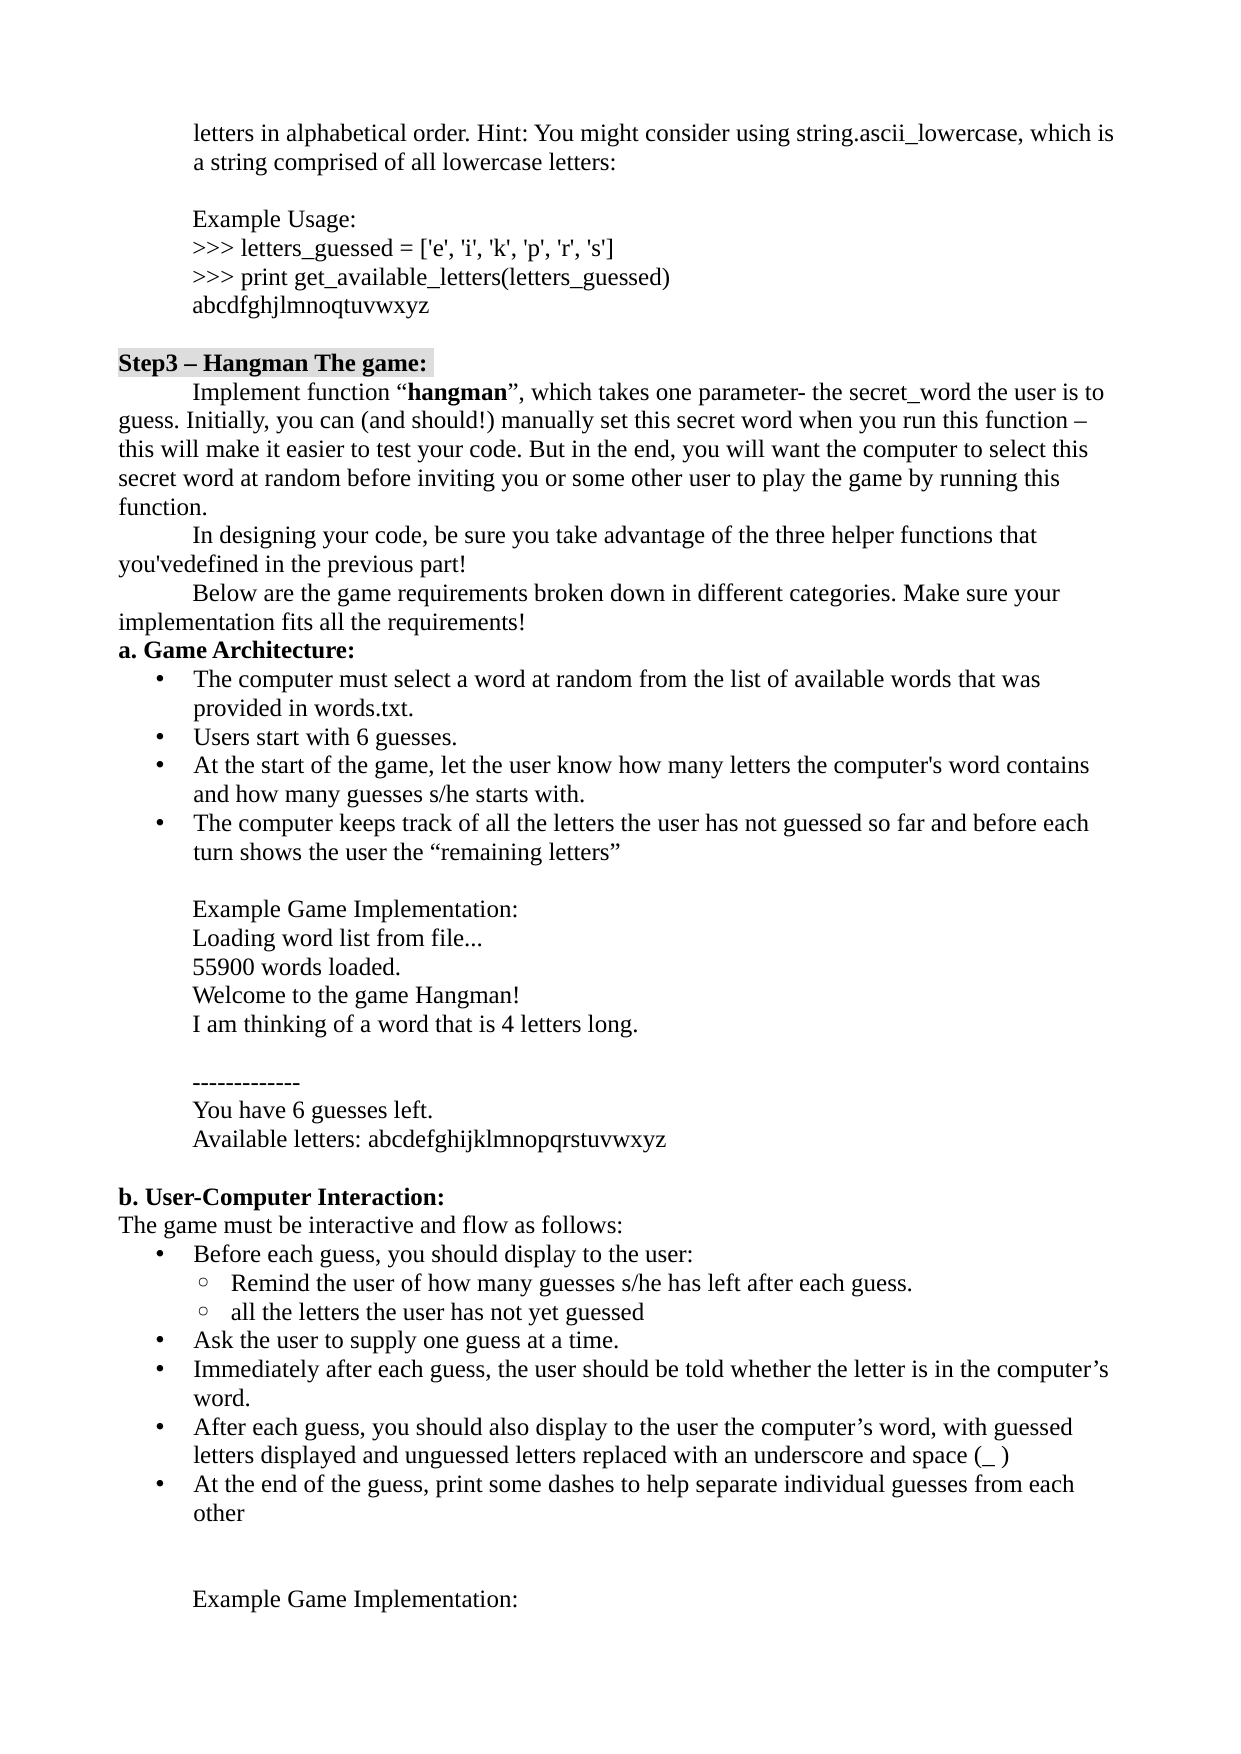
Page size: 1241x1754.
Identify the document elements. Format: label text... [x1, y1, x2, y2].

text Available letters: abcdefghijklmnopqrstuvwxyz [192, 1124, 1122, 1153]
text >>> letters_guessed = ['e', 'i', 'k', 'p', 'r', 's'] [192, 233, 1122, 262]
text Below are the game requirements broken down in different categories. Make sure your implementation fits all the requirements! [118, 578, 1122, 636]
text You have 6 guesses left. [192, 1096, 1122, 1124]
list letters in alphabetical order. Hint: You might consider using string.ascii_lowercase, which is a string comprised of all lowercase letters: [156, 118, 1122, 176]
list Immediately after each guess, the user should be told whether the letter is in the computer’s word. [156, 1354, 1122, 1412]
text Step3 – Hangman The game: [118, 348, 1122, 377]
list Users start with 6 guesses. [156, 722, 1122, 751]
text Example Game Implementation: [192, 1584, 1122, 1613]
text Example Usage: [192, 204, 1122, 233]
list Remind the user of how many guesses s/he has left after each guess. [193, 1268, 1122, 1297]
list At the start of the game, let the user know how many letters the computer's word contains and how many guesses s/he starts with. [156, 751, 1122, 808]
list After each guess, you should also display to the user the computer’s word, with guessed letters displayed and unguessed letters replaced with an underscore and space (_ ) [156, 1412, 1122, 1469]
text In designing your code, be sure you take advantage of the three helper functions that you'vedefined in the previous part! [118, 521, 1122, 578]
text I am thinking of a word that is 4 letters long. [192, 1009, 1122, 1038]
text abcdfghjlmnoqtuvwxyz [192, 291, 1122, 319]
text The game must be interactive and flow as follows: [118, 1211, 1122, 1239]
text Welcome to the game Hangman! [192, 981, 1122, 1009]
text a. Game Architecture: [118, 636, 1122, 664]
list Ask the user to supply one guess at a time. [156, 1326, 1122, 1354]
text >>> print get_available_letters(letters_guessed) [192, 262, 1122, 291]
list The computer keeps track of all the letters the user has not guessed so far and before each turn shows the user the “remaining letters” [156, 808, 1122, 866]
text Implement function “hangman”, which takes one parameter- the secret_word the user is to guess. Initially, you can (and should!) manually set this secret word when you run this function – this will make it easier to test your code. But in the end, you will want the computer to select this secret word at random before inviting you or some other user to play the game by running this function. [118, 377, 1122, 521]
text 55900 words loaded. [192, 952, 1122, 981]
text b. User-Computer Interaction: [118, 1182, 1122, 1211]
list all the letters the user has not yet guessed [193, 1297, 1122, 1326]
text ------------- [192, 1067, 1122, 1096]
list The computer must select a word at random from the list of available words that was provided in words.txt. [156, 664, 1122, 722]
list At the end of the guess, print some dashes to help separate individual guesses from each other [156, 1469, 1122, 1527]
list Before each guess, you should display to the user: [156, 1239, 1122, 1268]
text Example Game Implementation: [192, 894, 1122, 923]
text Loading word list from file... [192, 923, 1122, 952]
